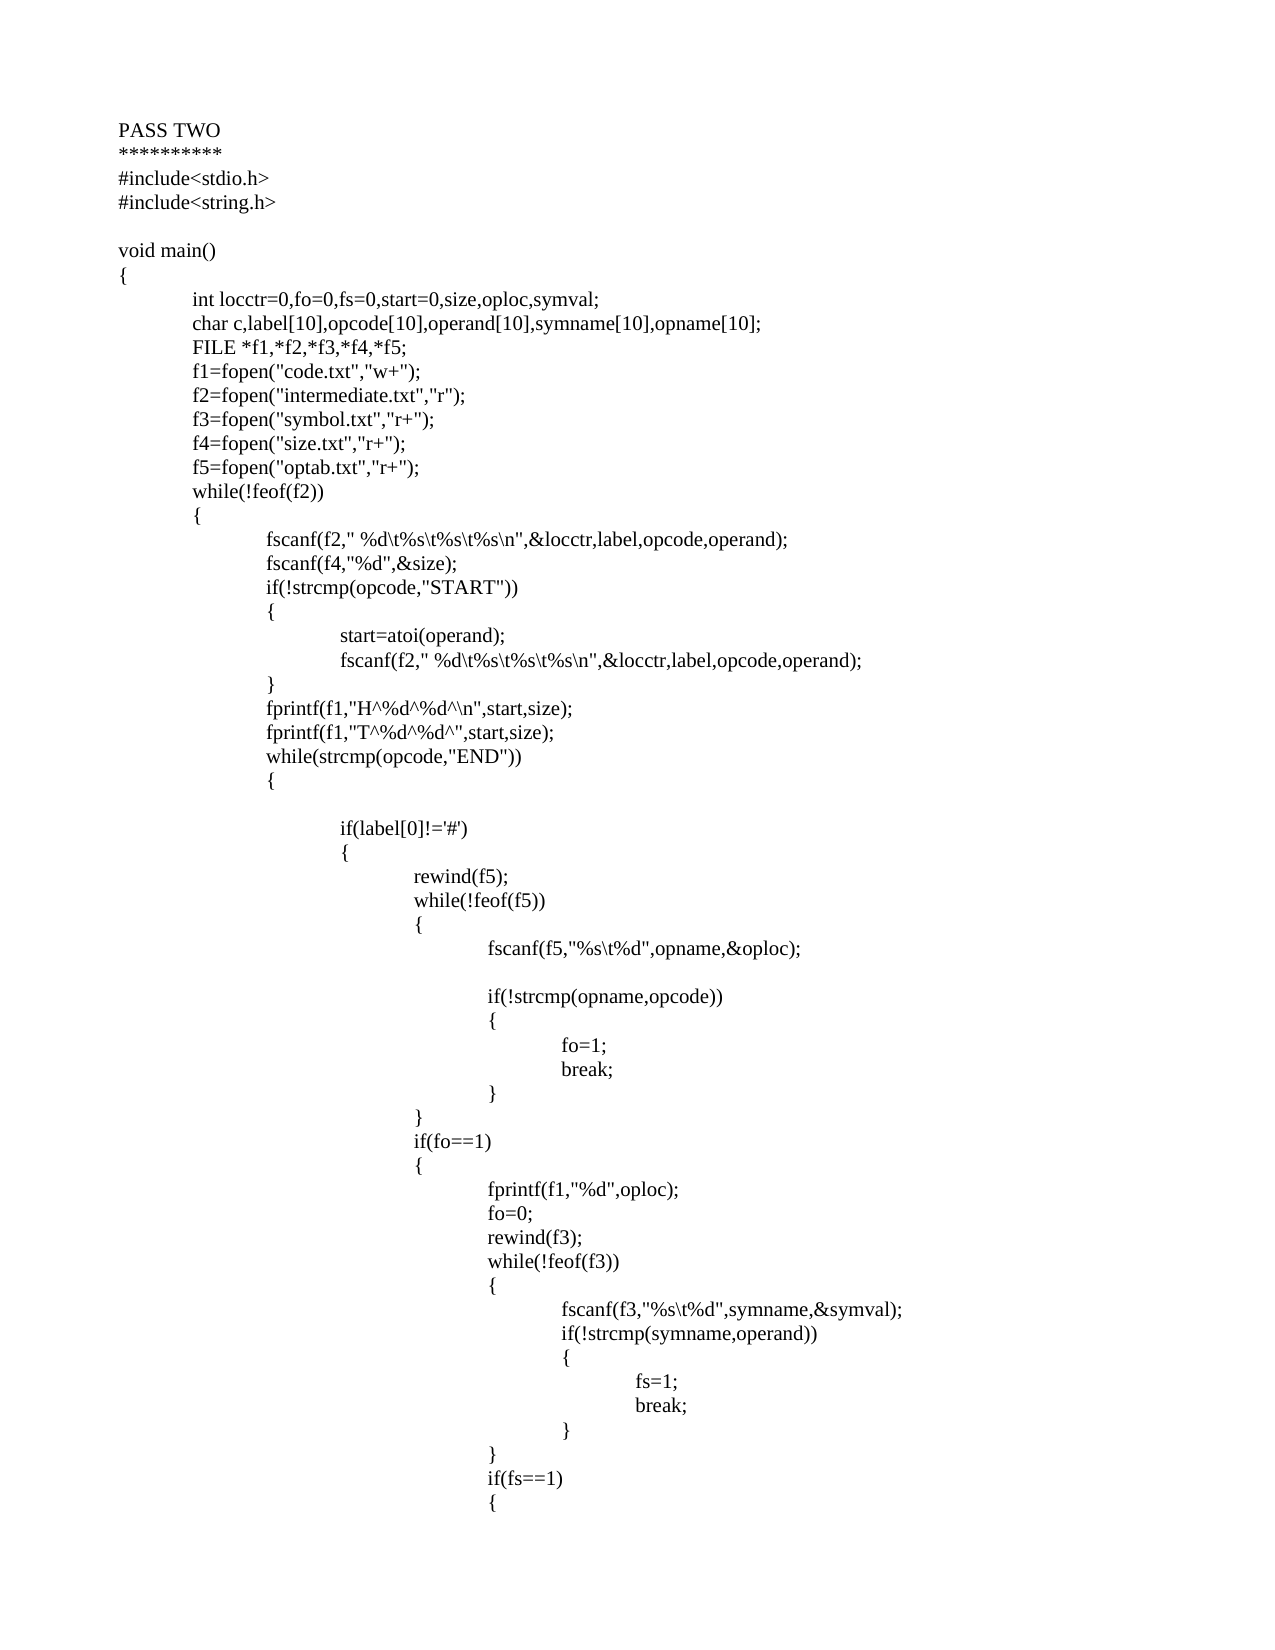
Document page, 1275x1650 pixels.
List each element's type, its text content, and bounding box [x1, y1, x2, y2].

text fprintf(f1,"H^%d^%d^\n",start,size); [118, 696, 1157, 720]
text PASS TWO [118, 118, 1157, 142]
text ********** [118, 142, 1157, 166]
text fscanf(f4,"%d",&size); [118, 551, 1157, 575]
text { [118, 1490, 1157, 1514]
text fprintf(f1,"%d",oploc); [118, 1177, 1157, 1201]
text break; [118, 1393, 1157, 1417]
text #include<string.h> [118, 190, 1157, 214]
text int locctr=0,fo=0,fs=0,start=0,size,oploc,symval; [118, 287, 1157, 311]
text { [118, 1008, 1157, 1032]
text } [118, 672, 1157, 696]
text { [118, 912, 1157, 936]
text f4=fopen("size.txt","r+"); [118, 431, 1157, 455]
text } [118, 1081, 1157, 1105]
text if(label[0]!='#') [118, 816, 1157, 840]
text f3=fopen("symbol.txt","r+"); [118, 407, 1157, 431]
text rewind(f5); [118, 864, 1157, 888]
text if(!strcmp(opcode,"START")) [118, 575, 1157, 599]
text { [118, 503, 1157, 527]
text while(!feof(f2)) [118, 479, 1157, 503]
text void main() [118, 238, 1157, 262]
text fprintf(f1,"T^%d^%d^",start,size); [118, 720, 1157, 744]
text while(strcmp(opcode,"END")) [118, 744, 1157, 768]
text f1=fopen("code.txt","w+"); [118, 359, 1157, 383]
text if(fo==1) [118, 1129, 1157, 1153]
text { [118, 768, 1157, 792]
text fscanf(f5,"%s\t%d",opname,&oploc); [118, 936, 1157, 960]
text fo=0; [118, 1201, 1157, 1225]
text if(!strcmp(symname,operand)) [118, 1321, 1157, 1345]
text f2=fopen("intermediate.txt","r"); [118, 383, 1157, 407]
text break; [118, 1057, 1157, 1081]
text fo=1; [118, 1032, 1157, 1057]
text fscanf(f3,"%s\t%d",symname,&symval); [118, 1297, 1157, 1321]
text { [118, 262, 1157, 287]
text FILE *f1,*f2,*f3,*f4,*f5; [118, 335, 1157, 359]
text while(!feof(f3)) [118, 1249, 1157, 1273]
text fscanf(f2," %d\t%s\t%s\t%s\n",&locctr,label,opcode,operand); [118, 527, 1157, 551]
text } [118, 1417, 1157, 1442]
text rewind(f3); [118, 1225, 1157, 1249]
text } [118, 1105, 1157, 1129]
text } [118, 1442, 1157, 1466]
text if(!strcmp(opname,opcode)) [118, 984, 1157, 1008]
text { [118, 599, 1157, 623]
text { [118, 840, 1157, 864]
text start=atoi(operand); [118, 623, 1157, 647]
text if(fs==1) [118, 1466, 1157, 1490]
text { [118, 1153, 1157, 1177]
text fs=1; [118, 1369, 1157, 1393]
text { [118, 1273, 1157, 1297]
text #include<stdio.h> [118, 166, 1157, 190]
text while(!feof(f5)) [118, 888, 1157, 912]
text fscanf(f2," %d\t%s\t%s\t%s\n",&locctr,label,opcode,operand); [118, 647, 1157, 672]
text { [118, 1345, 1157, 1369]
text f5=fopen("optab.txt","r+"); [118, 455, 1157, 479]
text char c,label[10],opcode[10],operand[10],symname[10],opname[10]; [118, 311, 1157, 335]
